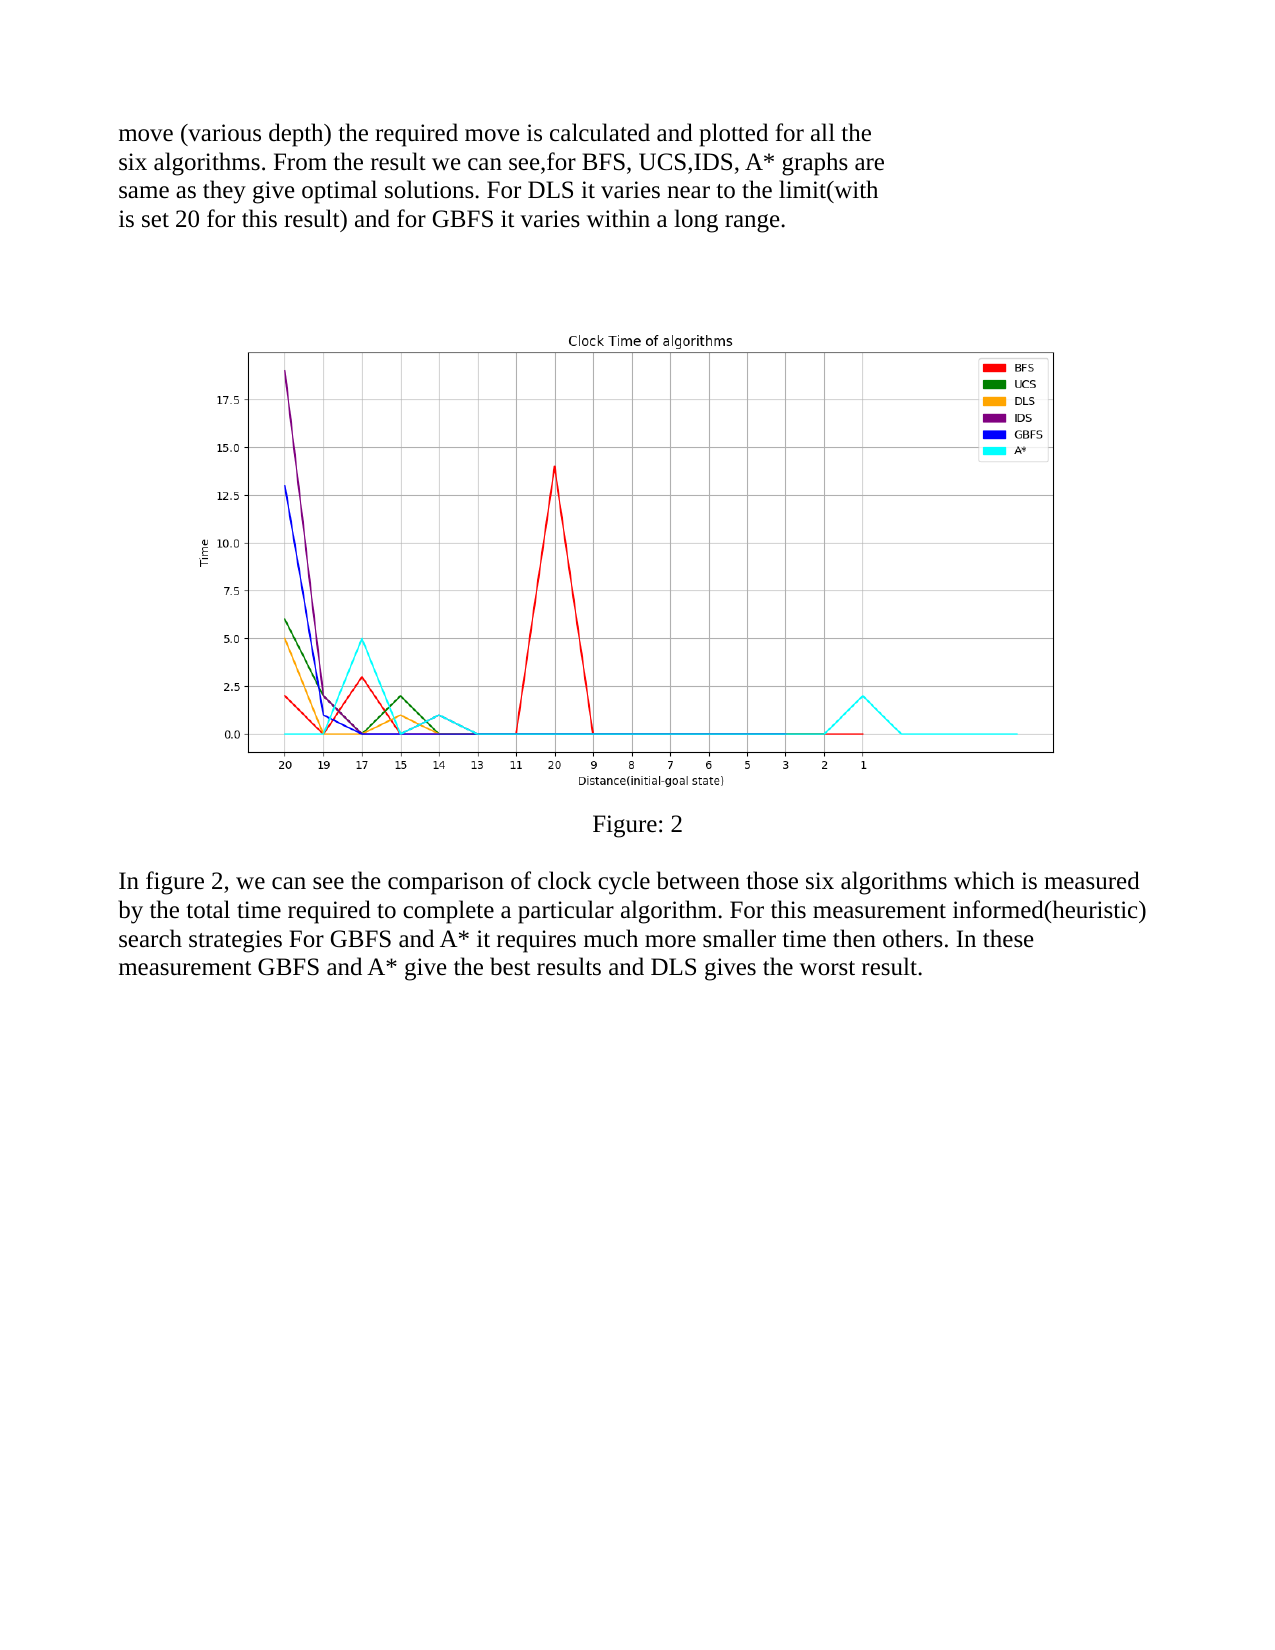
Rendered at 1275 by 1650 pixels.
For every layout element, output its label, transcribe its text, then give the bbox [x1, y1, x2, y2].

picture [118, 290, 1157, 809]
text six algorithms. From the result we can see,for BFS, UCS,IDS, A* graphs are [118, 147, 1157, 176]
text Figure: 2 [118, 809, 1157, 837]
text same as they give optimal solutions. For DLS it varies near to the limit(with [118, 176, 1157, 204]
text move (various depth) the required move is calculated and plotted for all the [118, 118, 1157, 147]
text In figure 2, we can see the comparison of clock cycle between those six algorithms which is measured by the total time required to complete a particular algorithm. For this measurement informed(heuristic) search strategies For GBFS and A* it requires much more smaller time then others. In these measurement GBFS and A* give the best results and DLS gives the worst result. [118, 866, 1157, 981]
text is set 20 for this result) and for GBFS it varies within a long range. [118, 204, 1157, 233]
